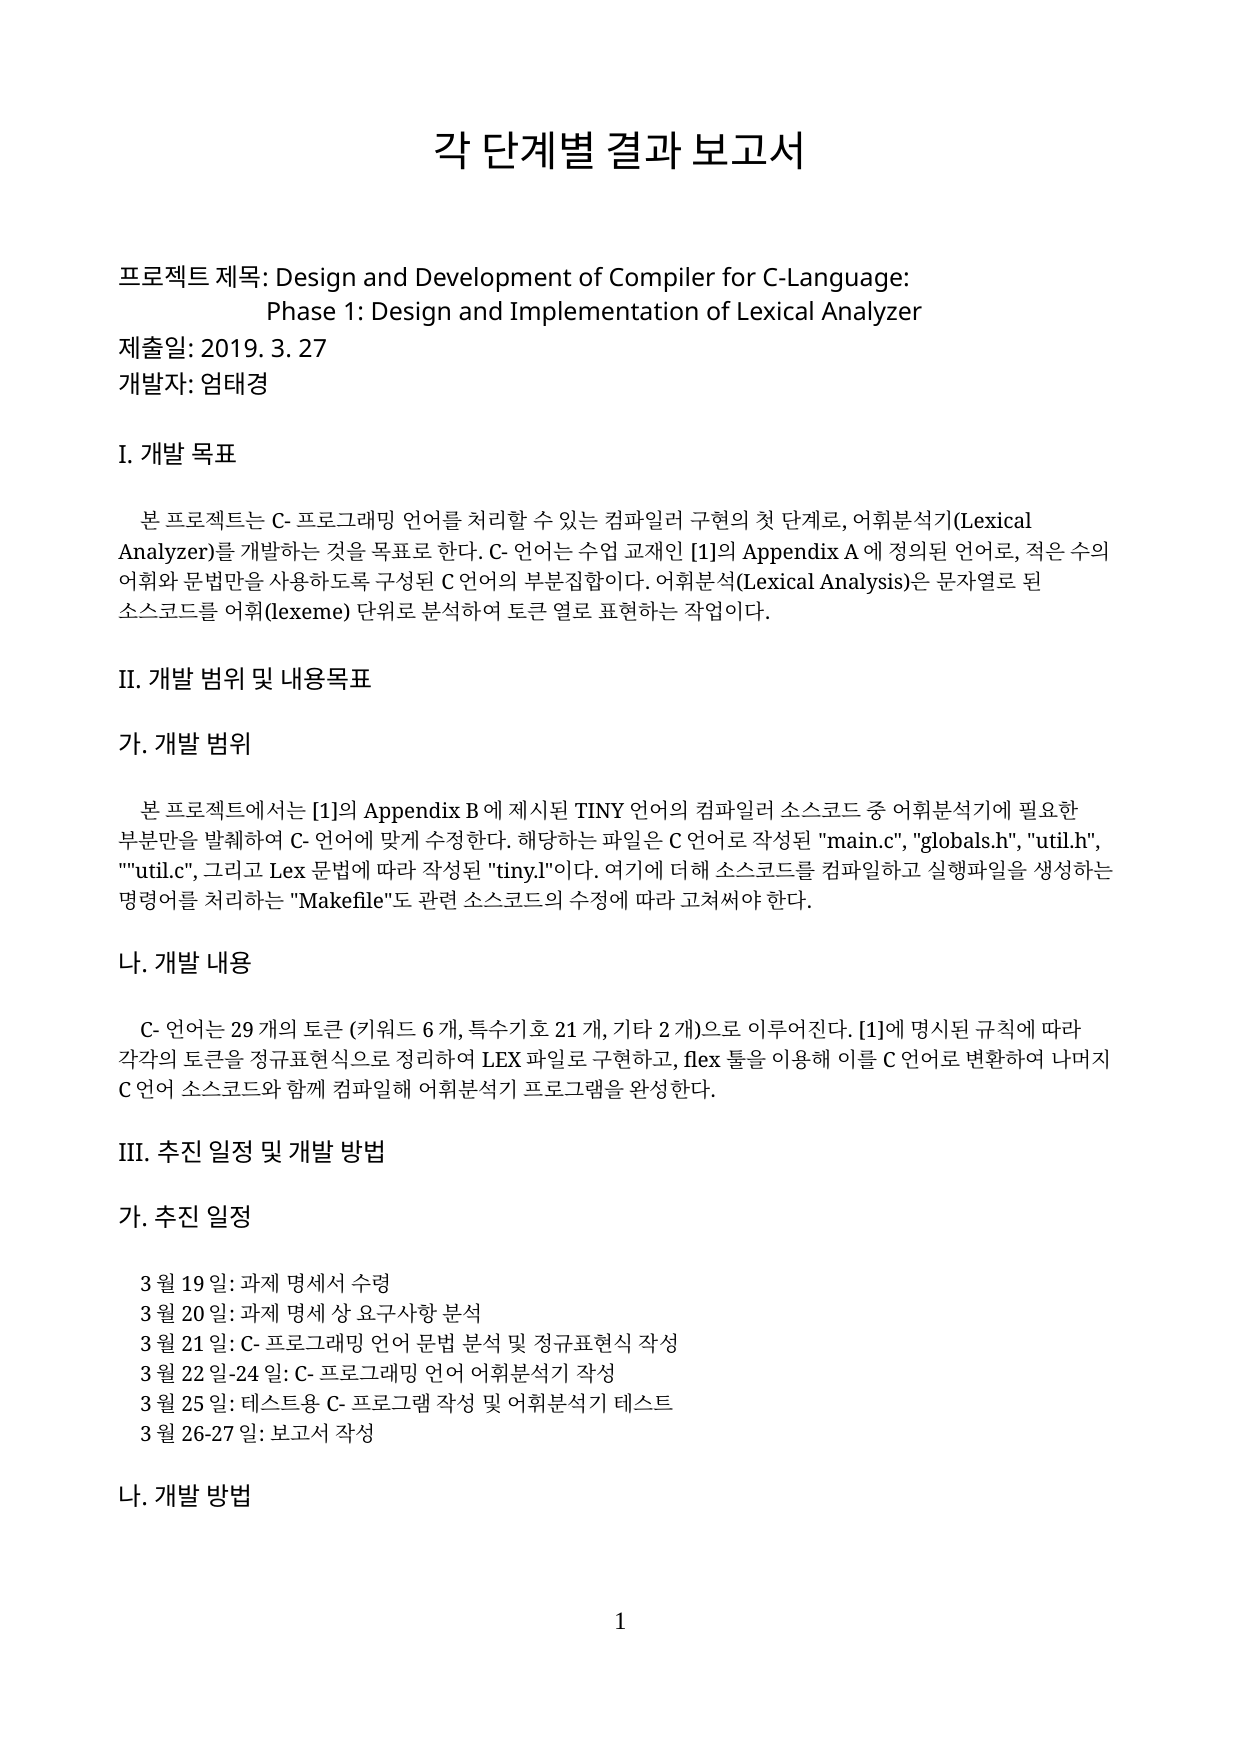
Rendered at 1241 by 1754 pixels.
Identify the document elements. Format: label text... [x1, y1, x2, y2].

text C- 언어는 29개의 토큰 (키워드 6개, 특수기호 21개, 기타 2개)으로 이루어진다. [1]에 명시된 규칙에 따라 각각의 토큰을 정규표현식으로 정리하여 LEX 파일로 구현하고, flex 툴을 이용해 이를 C언어로 변환하여 나머지 C언어 소스코드와 함께 컴파일해 어휘분석기 프로그램을 완성한다. [118, 1014, 1122, 1104]
text III. 추진 일정 및 개발 방법 [118, 1132, 1122, 1169]
text 3월 26-27일: 보고서 작성 [118, 1418, 1122, 1448]
text I. 개발 목표 [118, 435, 1122, 471]
text 3월 22일-24일: C- 프로그래밍 언어 어휘분석기 작성 [118, 1358, 1122, 1388]
text Phase 1: Design and Implementation of Lexical Analyzer [118, 294, 1122, 328]
text 본 프로젝트에서는 [1]의 Appendix B에 제시된 TINY 언어의 컴파일러 소스코드 중 어휘분석기에 필요한 부분만을 발췌하여 C- 언어에 맞게 수정한다. 해당하는 파일은 C 언어로 작성된 "main.c", "globals.h", "util.h", ""util.c", 그리고 Lex 문법에 따라 작성된 "tiny.l"이다. 여기에 더해 소스코드를 컴파일하고 실행파일을 생성하는 명령어를 처리하는 "Makefile"도 관련 소스코드의 수정에 따라 고쳐써야 한다. [118, 794, 1122, 915]
text 나. 개발 내용 [118, 943, 1122, 979]
text 3월 21일: C- 프로그래밍 언어 문법 분석 및 정규표현식 작성 [118, 1328, 1122, 1358]
text 프로젝트 제목: Design and Development of Compiler for C-Language: [118, 258, 1122, 294]
text II. 개발 범위 및 내용목표 [118, 659, 1122, 696]
text 3월 25일: 테스트용 C- 프로그램 작성 및 어휘분석기 테스트 [118, 1388, 1122, 1418]
text 가. 추진 일정 [118, 1197, 1122, 1233]
text 각 단계별 결과 보고서 [118, 118, 1122, 178]
text 개발자: 엄태경 [118, 364, 1122, 401]
text 3월 20일: 과제 명세 상 요구사항 분석 [118, 1297, 1122, 1328]
text 나. 개발 방법 [118, 1476, 1122, 1513]
text 제출일: 2019. 3. 27 [118, 328, 1122, 364]
text 본 프로젝트는 C- 프로그래밍 언어를 처리할 수 있는 컴파일러 구현의 첫 단계로, 어휘분석기(Lexical Analyzer)를 개발하는 것을 목표로 한다. C- 언어는 수업 교재인 [1]의 Appendix A에 정의된 언어로, 적은 수의 어휘와 문법만을 사용하도록 구성된 C언어의 부분집합이다. 어휘분석(Lexical Analysis)은 문자열로 된 소스코드를 어휘(lexeme) 단위로 분석하여 토큰 열로 표현하는 작업이다. [118, 505, 1122, 625]
text 3월 19일: 과제 명세서 수령 [118, 1267, 1122, 1297]
text 가. 개발 범위 [118, 724, 1122, 760]
